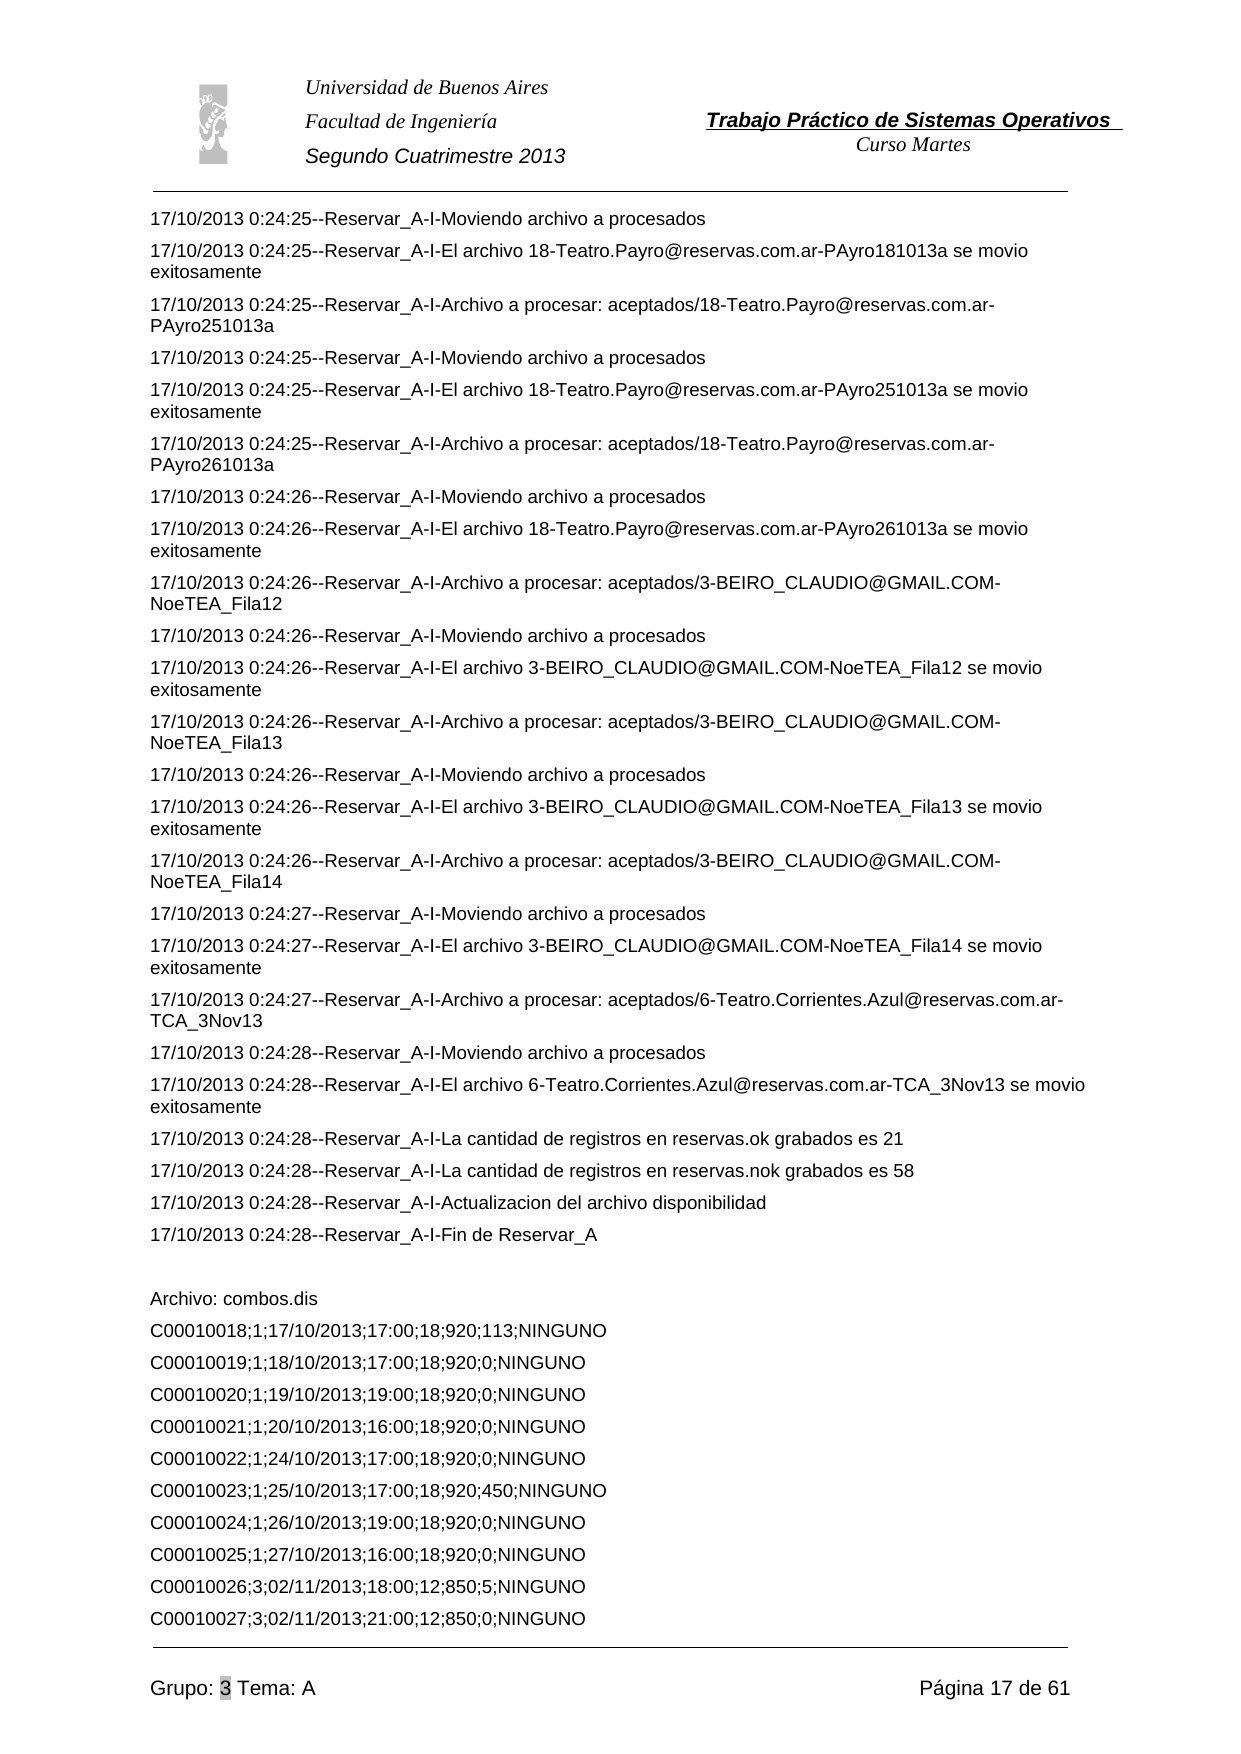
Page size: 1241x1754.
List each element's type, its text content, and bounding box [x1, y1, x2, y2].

text C00010023;1;25/10/2013;17:00;18;920;450;NINGUNO [150, 1479, 1090, 1501]
text 17/10/2013 0:24:26--Reservar_A-I-El archivo 3-BEIRO_CLAUDIO@GMAIL.COM-NoeTEA_Fila13 se movio exitosamente [150, 796, 1090, 839]
text 17/10/2013 0:24:26--Reservar_A-I-El archivo 3-BEIRO_CLAUDIO@GMAIL.COM-NoeTEA_Fila12 se movio exitosamente [150, 657, 1090, 700]
text 17/10/2013 0:24:26--Reservar_A-I-Archivo a procesar: aceptados/3-BEIRO_CLAUDIO@GMAIL.COM-NoeTEA_Fila12 [150, 571, 1090, 614]
text 17/10/2013 0:24:26--Reservar_A-I-Moviendo archivo a procesados [150, 764, 1090, 786]
text 17/10/2013 0:24:27--Reservar_A-I-Archivo a procesar: aceptados/6-Teatro.Corrientes.Azul@reservas.com.ar-TCA_3Nov13 [150, 989, 1090, 1032]
text C00010025;1;27/10/2013;16:00;18;920;0;NINGUNO [150, 1543, 1090, 1565]
text 17/10/2013 0:24:25--Reservar_A-I-Moviendo archivo a procesados [150, 347, 1090, 368]
text C00010018;1;17/10/2013;17:00;18;920;113;NINGUNO [150, 1319, 1090, 1341]
text 17/10/2013 0:24:28--Reservar_A-I-La cantidad de registros en reservas.ok grabados es 21 [150, 1128, 1090, 1149]
text C00010027;3;02/11/2013;21:00;12;850;0;NINGUNO [150, 1607, 1090, 1629]
text 17/10/2013 0:24:28--Reservar_A-I-Actualizacion del archivo disponibilidad [150, 1192, 1090, 1213]
text C00010020;1;19/10/2013;19:00;18;920;0;NINGUNO [150, 1383, 1090, 1405]
text 17/10/2013 0:24:25--Reservar_A-I-Archivo a procesar: aceptados/18-Teatro.Payro@reservas.com.ar-PAyro251013a [150, 293, 1090, 336]
text C00010022;1;24/10/2013;17:00;18;920;0;NINGUNO [150, 1447, 1090, 1469]
text 17/10/2013 0:24:26--Reservar_A-I-Archivo a procesar: aceptados/3-BEIRO_CLAUDIO@GMAIL.COM-NoeTEA_Fila13 [150, 711, 1090, 754]
text C00010021;1;20/10/2013;16:00;18;920;0;NINGUNO [150, 1416, 1090, 1437]
picture [198, 82, 231, 166]
text C00010026;3;02/11/2013;18:00;12;850;5;NINGUNO [150, 1575, 1090, 1597]
text 17/10/2013 0:24:26--Reservar_A-I-El archivo 18-Teatro.Payro@reservas.com.ar-PAyro261013a se movio exitosamente [150, 518, 1090, 561]
text Archivo: combos.dis [150, 1288, 1090, 1309]
text C00010024;1;26/10/2013;19:00;18;920;0;NINGUNO [150, 1511, 1090, 1533]
text 17/10/2013 0:24:27--Reservar_A-I-El archivo 3-BEIRO_CLAUDIO@GMAIL.COM-NoeTEA_Fila14 se movio exitosamente [150, 935, 1090, 978]
text 17/10/2013 0:24:28--Reservar_A-I-El archivo 6-Teatro.Corrientes.Azul@reservas.com.ar-TCA_3Nov13 se movio exitosamente [150, 1074, 1090, 1117]
text 17/10/2013 0:24:25--Reservar_A-I-Moviendo archivo a procesados [150, 208, 1090, 229]
text 17/10/2013 0:24:26--Reservar_A-I-Moviendo archivo a procesados [150, 486, 1090, 507]
text 17/10/2013 0:24:25--Reservar_A-I-El archivo 18-Teatro.Payro@reservas.com.ar-PAyro251013a se movio exitosamente [150, 379, 1090, 422]
text 17/10/2013 0:24:28--Reservar_A-I-Fin de Reservar_A [150, 1224, 1090, 1245]
text 17/10/2013 0:24:28--Reservar_A-I-La cantidad de registros en reservas.nok grabados es 58 [150, 1160, 1090, 1181]
text 17/10/2013 0:24:27--Reservar_A-I-Moviendo archivo a procesados [150, 903, 1090, 925]
text C00010019;1;18/10/2013;17:00;18;920;0;NINGUNO [150, 1352, 1090, 1373]
text 17/10/2013 0:24:25--Reservar_A-I-Archivo a procesar: aceptados/18-Teatro.Payro@reservas.com.ar-PAyro261013a [150, 432, 1090, 476]
text 17/10/2013 0:24:26--Reservar_A-I-Moviendo archivo a procesados [150, 625, 1090, 647]
text 17/10/2013 0:24:26--Reservar_A-I-Archivo a procesar: aceptados/3-BEIRO_CLAUDIO@GMAIL.COM-NoeTEA_Fila14 [150, 849, 1090, 893]
text 17/10/2013 0:24:25--Reservar_A-I-El archivo 18-Teatro.Payro@reservas.com.ar-PAyro181013a se movio exitosamente [150, 240, 1090, 283]
text 17/10/2013 0:24:28--Reservar_A-I-Moviendo archivo a procesados [150, 1042, 1090, 1064]
